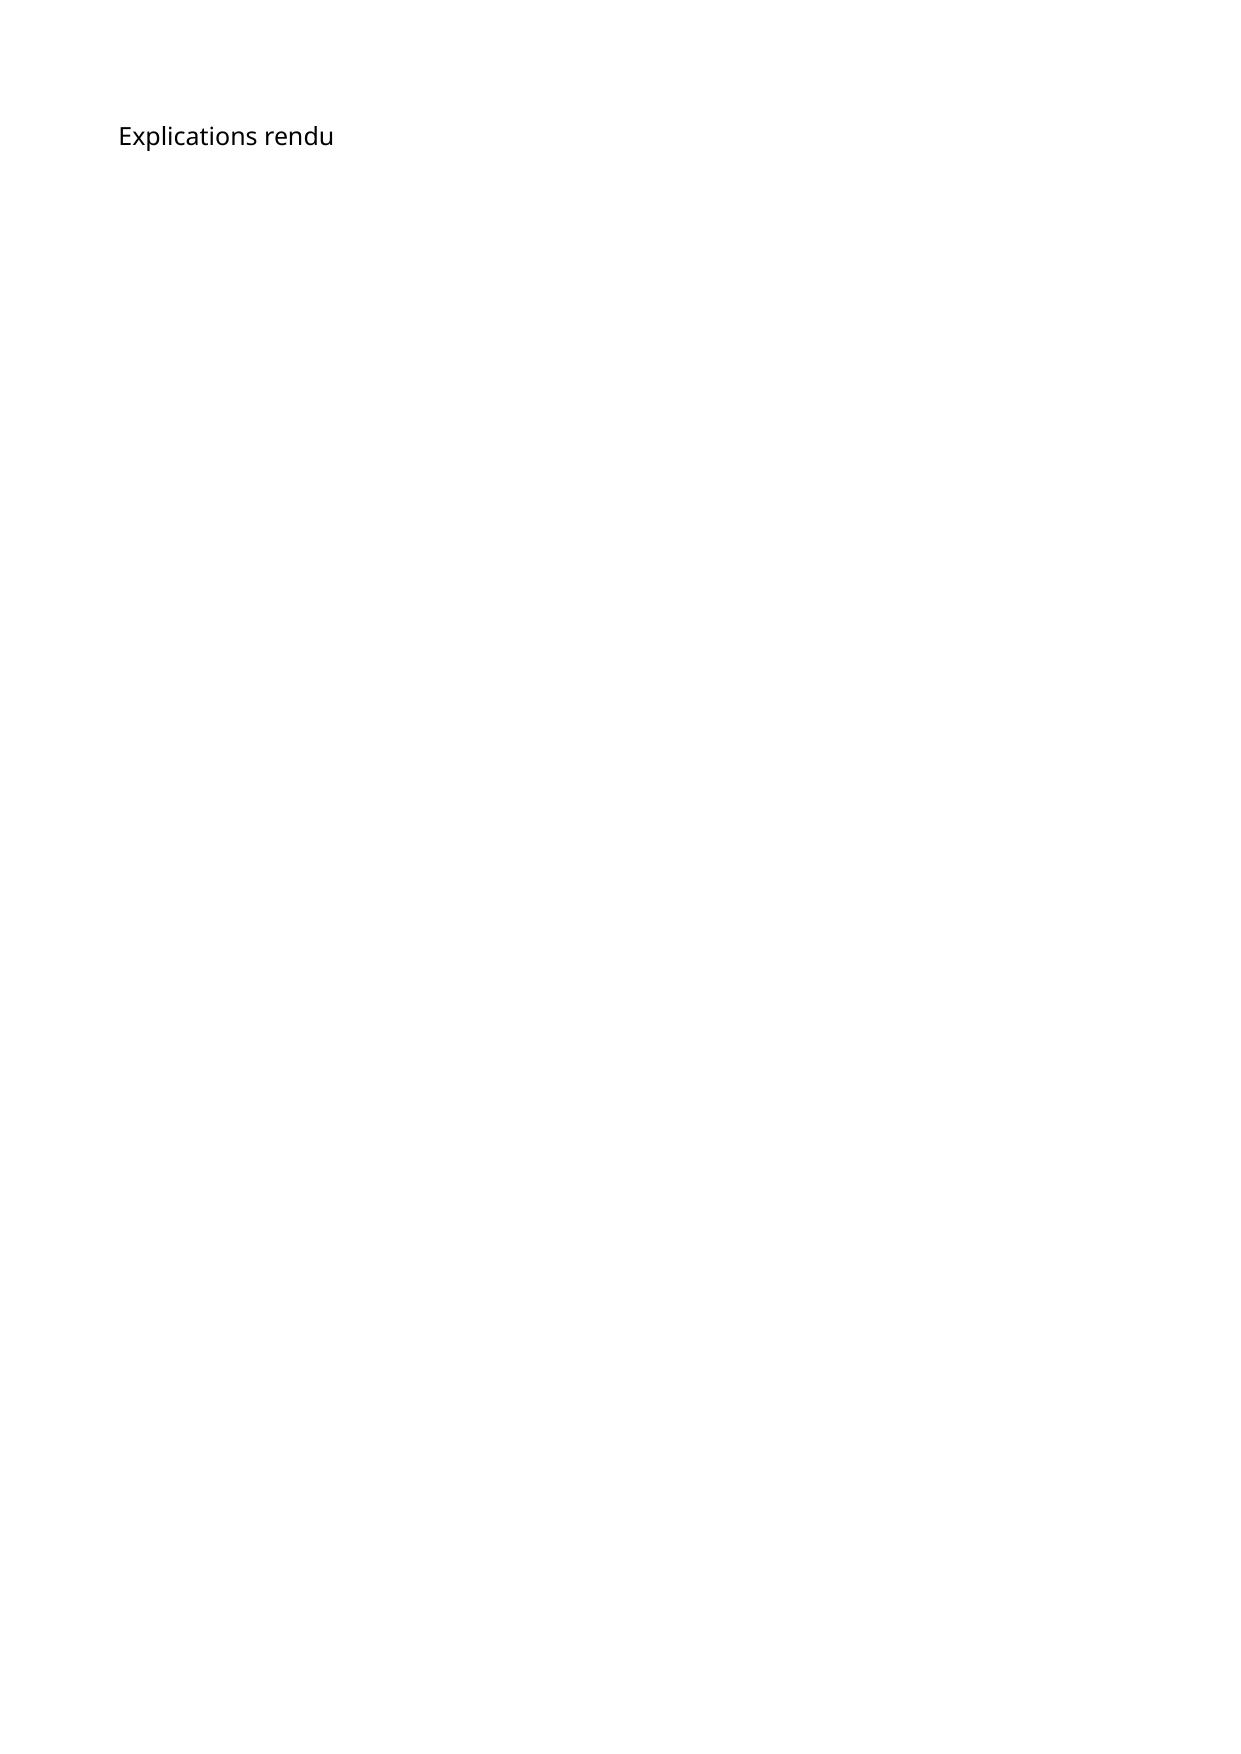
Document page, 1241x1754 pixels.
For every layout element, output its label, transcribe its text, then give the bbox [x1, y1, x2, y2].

text Explications rendu [118, 118, 1122, 152]
